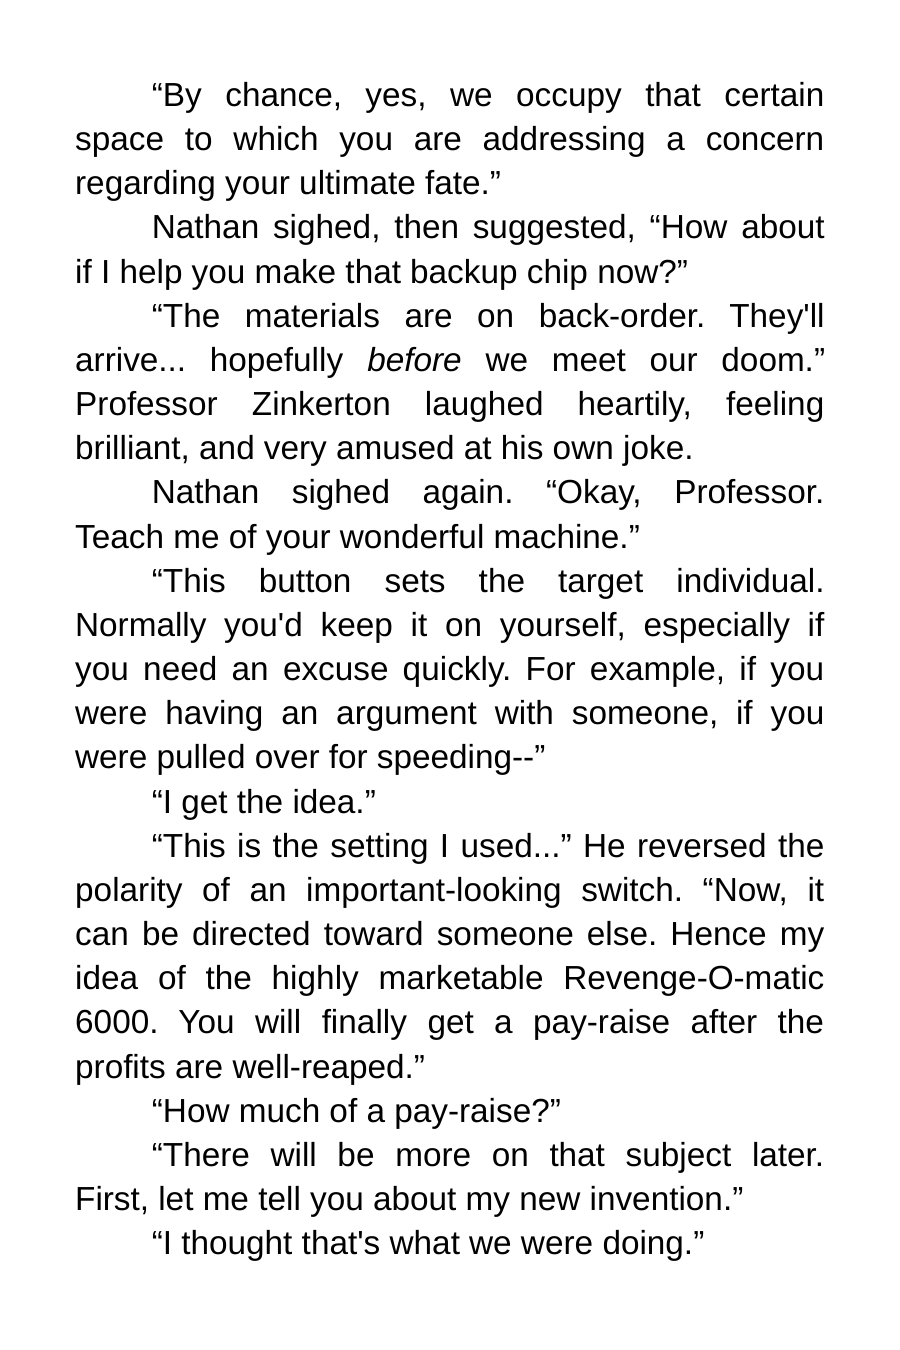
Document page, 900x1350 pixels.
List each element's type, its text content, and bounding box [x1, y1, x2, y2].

subtitle “This is the setting I used...” He reversed the polarity of an important-looking switch. “Now, it can be directed toward someone else. Hence my idea of the highly marketable Revenge-O-matic 6000. You will finally get a pay-raise after the profits are well-reaped.” [75, 826, 825, 1085]
subtitle “The materials are on back-order. They'll arrive... hopefully before we meet our doom.” Professor Zinkerton laughed heartily, feeling brilliant, and very amused at his own joke. [75, 296, 825, 467]
subtitle “There will be more on that subject later. First, let me tell you about my new invention.” [75, 1135, 825, 1218]
subtitle Nathan sighed again. “Okay, Professor. Teach me of your wonderful machine.” [75, 472, 825, 555]
subtitle “I get the idea.” [75, 782, 825, 820]
subtitle “This button sets the target individual. Normally you'd keep it on yourself, especially if you need an excuse quickly. For example, if you were having an argument with someone, if you were pulled over for speeding--” [75, 561, 825, 776]
subtitle “I thought that's what we were doing.” [75, 1223, 825, 1262]
subtitle Nathan sighed, then suggested, “How about if I help you make that backup chip now?” [75, 207, 825, 290]
subtitle “How much of a pay-raise?” [75, 1091, 825, 1129]
subtitle “By chance, yes, we occupy that certain space to which you are addressing a concern regarding your ultimate fate.” [75, 75, 825, 202]
